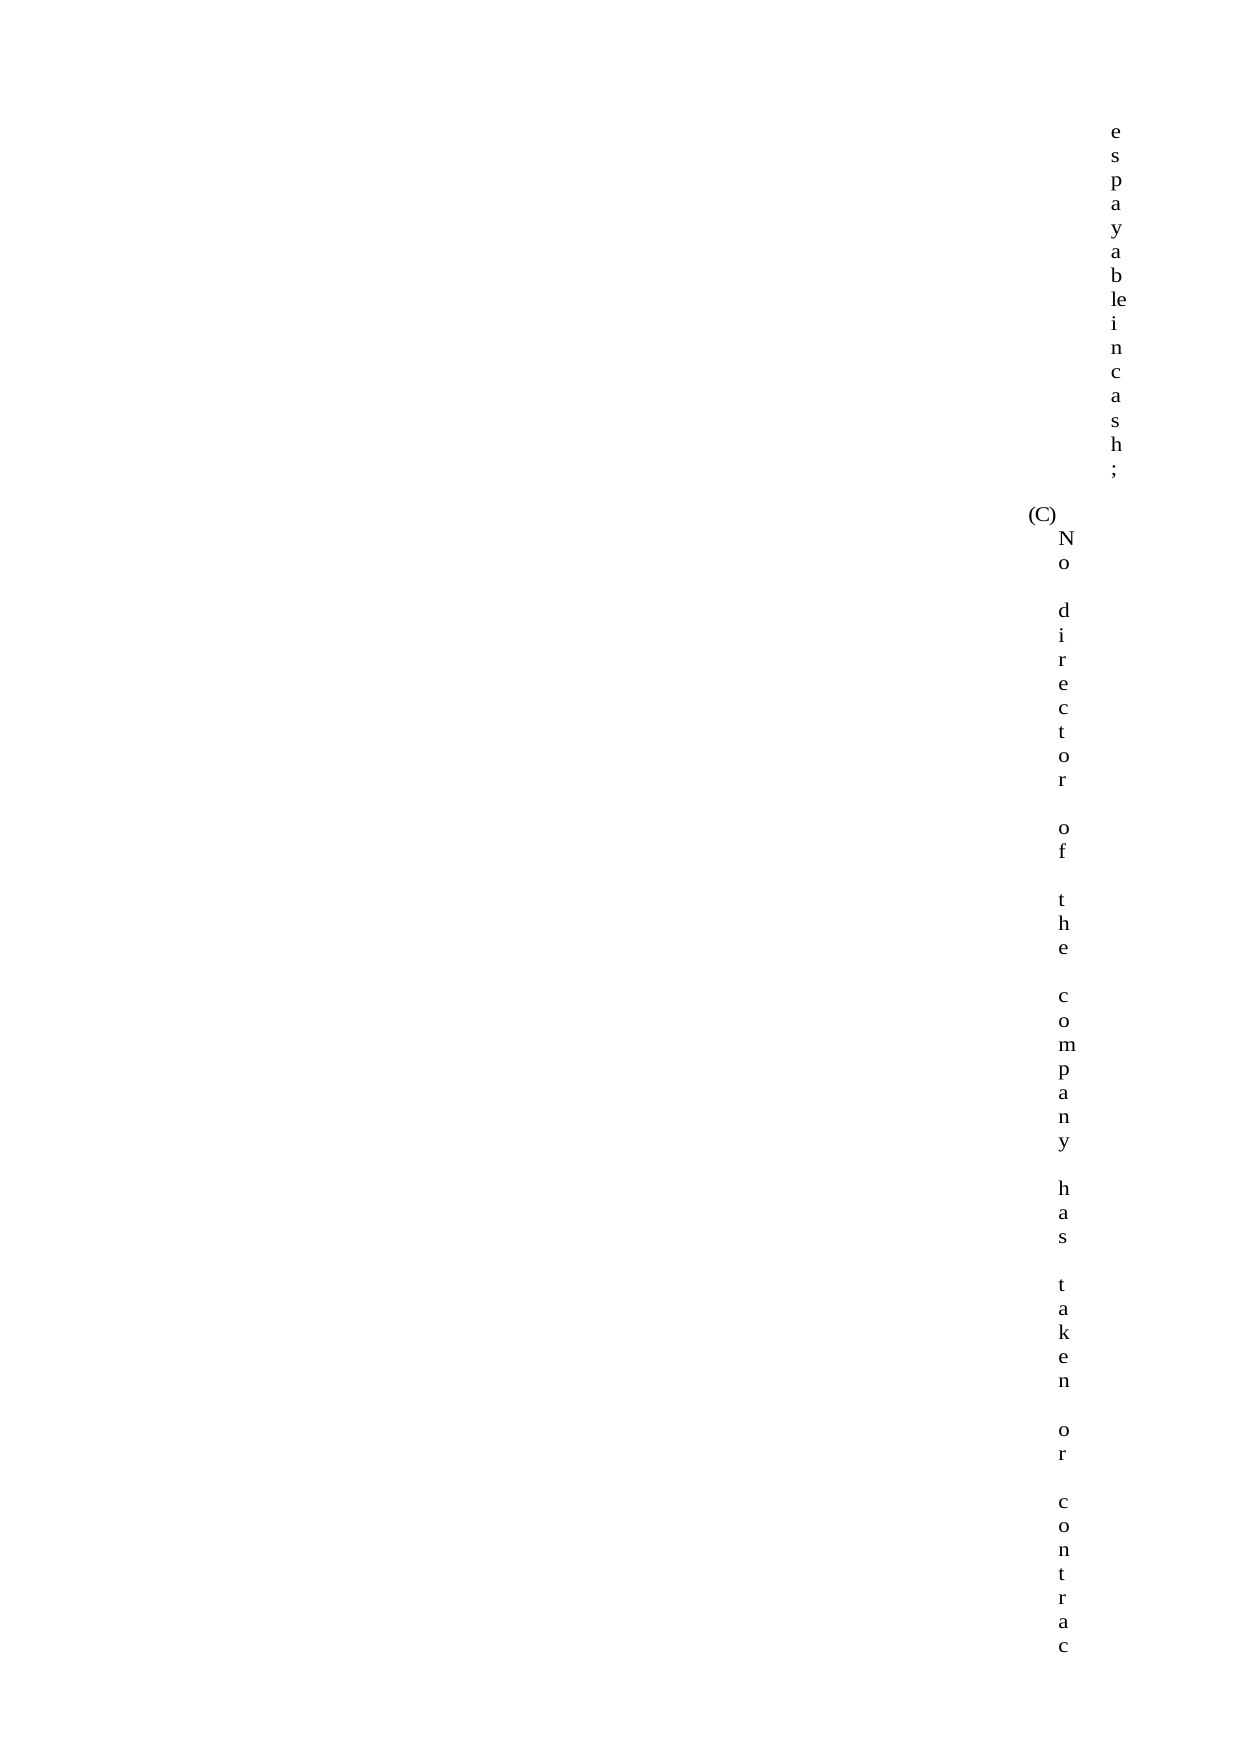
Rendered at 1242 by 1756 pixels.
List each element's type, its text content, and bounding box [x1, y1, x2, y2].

list es payable in cash; [1066, 119, 1126, 480]
